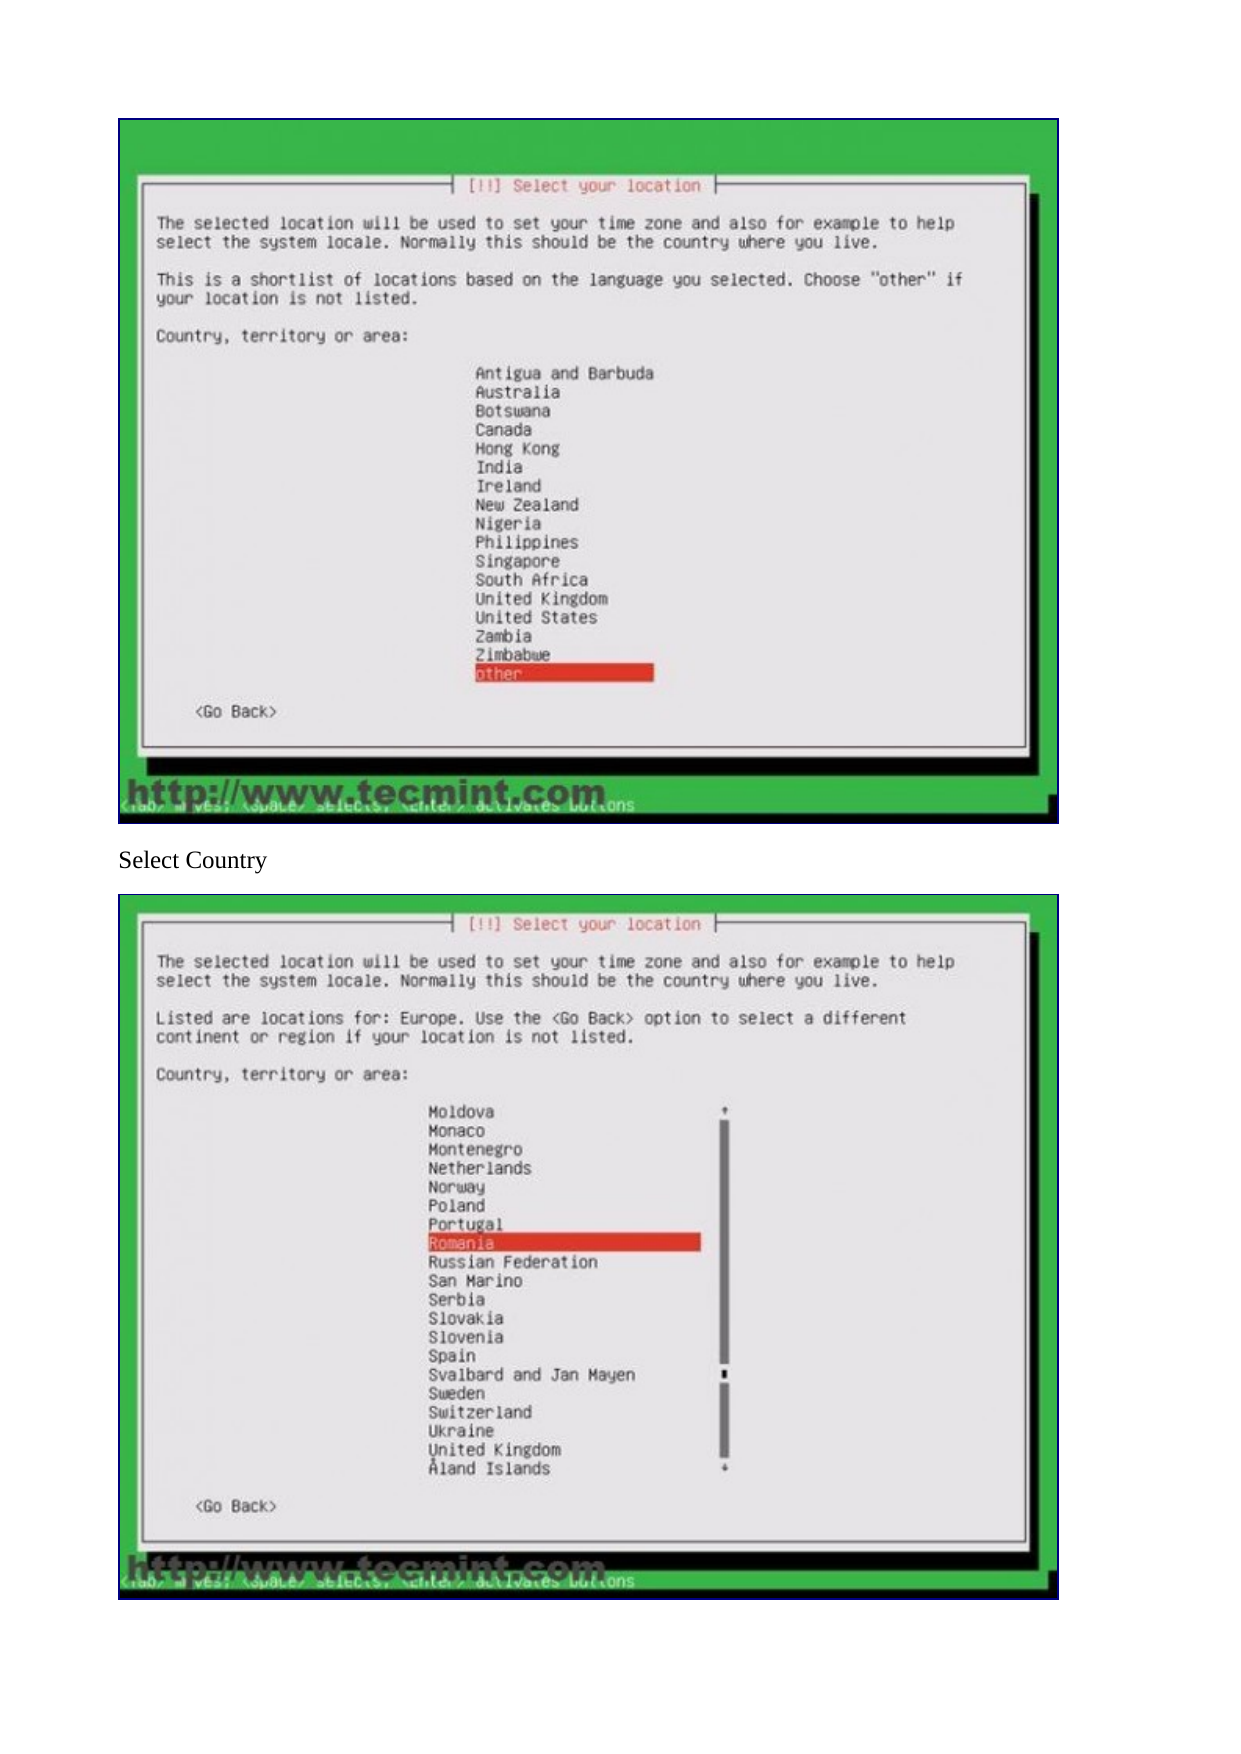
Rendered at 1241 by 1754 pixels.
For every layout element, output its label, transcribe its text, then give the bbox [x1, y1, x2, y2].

text Select Country [118, 845, 1122, 873]
picture [120, 120, 1057, 823]
picture [120, 895, 1057, 1598]
